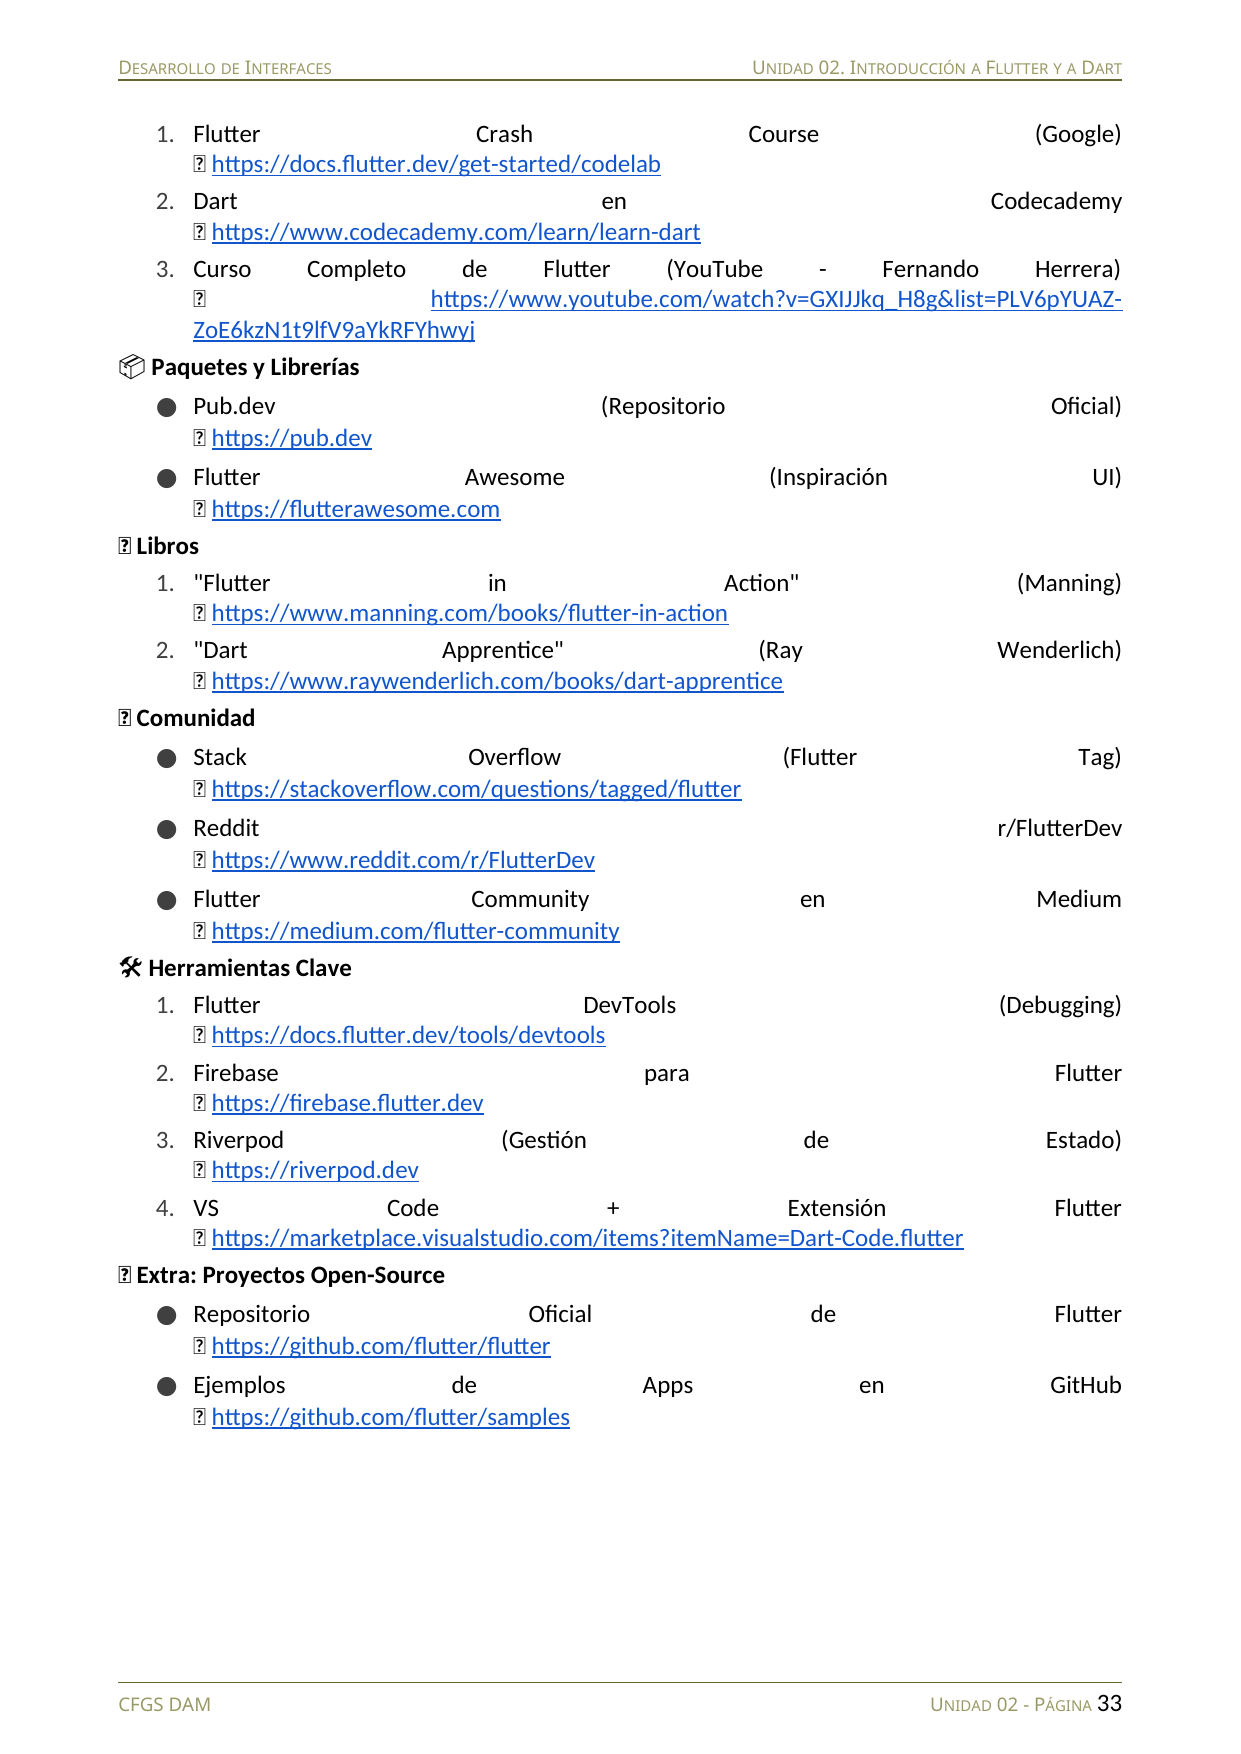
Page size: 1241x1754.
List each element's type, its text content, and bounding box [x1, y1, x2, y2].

list "Flutter in Action" (Manning) 🔗 https://www.manning.com/books/flutter-in-action [156, 567, 1122, 628]
list Ejemplos de Apps en GitHub 🔗 https://github.com/flutter/samples [156, 1367, 1122, 1432]
list Stack Overflow (Flutter Tag) 🔗 https://stackoverflow.com/questions/tagged/flutter [156, 739, 1122, 804]
list Dart en Codecademy 🔗 https://www.codecademy.com/learn/learn-dart [156, 186, 1122, 247]
list Firebase para Flutter 🔗 https://firebase.flutter.dev [156, 1057, 1122, 1118]
list Riverpod (Gestión de Estado) 🔗 https://riverpod.dev [156, 1124, 1122, 1185]
text 📦 Paquetes y Librerías [118, 351, 1122, 382]
text 📌 Libros [118, 530, 1122, 561]
text 💬 Comunidad [118, 702, 1122, 733]
list Repositorio Oficial de Flutter 🔗 https://github.com/flutter/flutter [156, 1296, 1122, 1361]
list Flutter Awesome (Inspiración UI) 🔗 https://flutterawesome.com [156, 459, 1122, 524]
list Flutter DevTools (Debugging) 🔗 https://docs.flutter.dev/tools/devtools [156, 989, 1122, 1050]
list Flutter Crash Course (Google) 🔗 https://docs.flutter.dev/get-started/codelab [156, 118, 1122, 179]
list Reddit r/FlutterDev 🔗 https://www.reddit.com/r/FlutterDev [156, 810, 1122, 875]
list Curso Completo de Flutter (YouTube - Fernando Herrera) 🔗 https://www.youtube.com/watch?v=GXIJJkq_H8g&list=PLV6pYUAZ-ZoE6kzN1t9lfV9aYkRFYhwyj [156, 253, 1122, 344]
list "Dart Apprentice" (Ray Wenderlich) 🔗 https://www.raywenderlich.com/books/dart-apprentice [156, 634, 1122, 696]
list Pub.dev (Repositorio Oficial) 🔗 https://pub.dev [156, 388, 1122, 453]
text 🌟 Extra: Proyectos Open-Source [118, 1259, 1122, 1290]
list VS Code + Extensión Flutter 🔗 https://marketplace.visualstudio.com/items?itemName=Dart-Code.flutter [156, 1192, 1122, 1253]
text 🛠️ Herramientas Clave [118, 952, 1122, 983]
list Flutter Community en Medium 🔗 https://medium.com/flutter-community [156, 881, 1122, 946]
